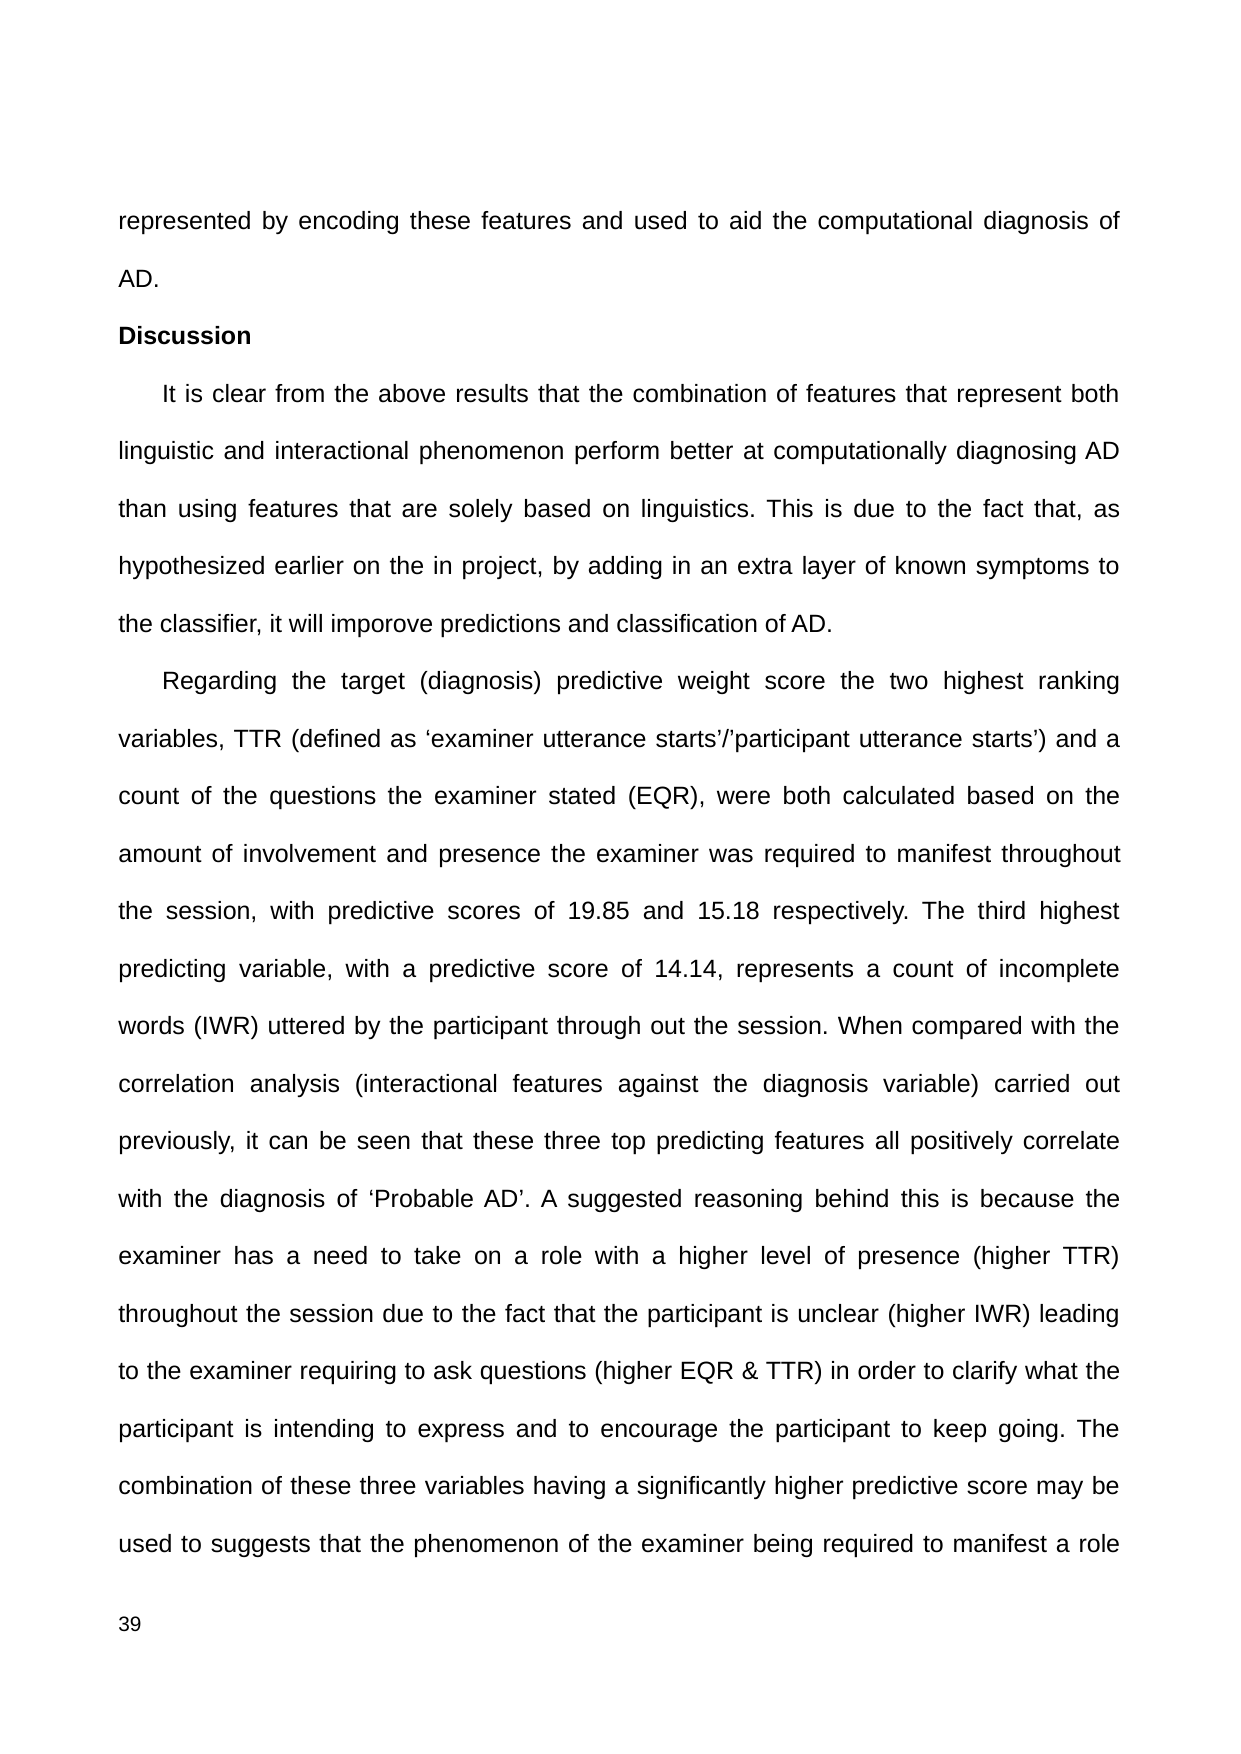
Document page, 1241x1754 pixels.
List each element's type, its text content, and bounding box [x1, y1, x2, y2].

text Discussion [118, 321, 1122, 350]
text Regarding the target (diagnosis) predictive weight score the two highest ranking variables, TTR (defined as ‘examiner utterance starts’/’participant utterance starts’) and a count of the questions the examiner stated (EQR), were both calculated based on the amount of involvement and presence the examiner was required to manifest throughout the session, with predictive scores of 19.85 and 15.18 respectively. The third highest predicting variable, with a predictive score of 14.14, represents a count of incomplete words (IWR) uttered by the participant through out the session. When compared with the correlation analysis (interactional features against the diagnosis variable) carried out previously, it can be seen that these three top predicting features all positively correlate with the diagnosis of ‘Probable AD’. A suggested reasoning behind this is because the examiner has a need to take on a role with a higher level of presence (higher TTR) throughout the session due to the fact that the participant is unclear (higher IWR) leading to the examiner requiring to ask questions (higher EQR & TTR) in order to clarify what the participant is intending to express and to encourage the participant to keep going. The combination of these three variables having a significantly higher predictive score may be used to suggests that the phenomenon of the examiner being required to manifest a role [118, 666, 1122, 1557]
text represented by encoding these features and used to aid the computational diagnosis of AD. [118, 206, 1122, 292]
text It is clear from the above results that the combination of features that represent both linguistic and interactional phenomenon perform better at computationally diagnosing AD than using features that are solely based on linguistics. This is due to the fact that, as hypothesized earlier on the in project, by adding in an extra layer of known symptoms to the classifier, it will imporove predictions and classification of AD. [118, 379, 1122, 637]
